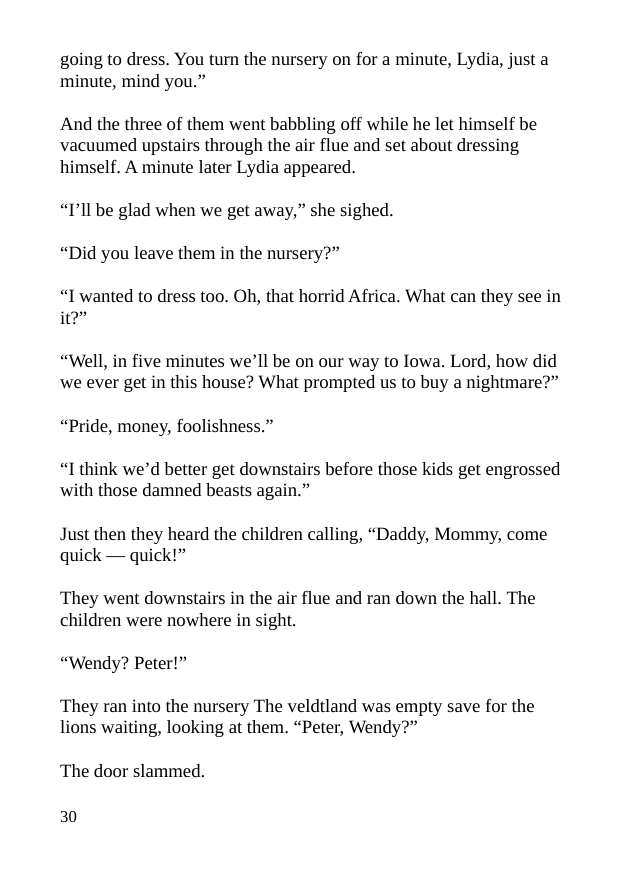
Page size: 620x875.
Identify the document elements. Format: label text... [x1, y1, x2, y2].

text going to dress. You turn the nursery on for a minute, Lydia, just a minute, mind you.” And the three of them went babbling off while he let himself be vacuumed upstairs through the air flue and set about dressing himself. A minute later Lydia appeared. “I’ll be glad when we get away,” she sighed. “Did you leave them in the nursery?” “I wanted to dress too. Oh, that horrid Africa. What can they see in it?” “Well, in five minutes we’ll be on our way to Iowa. Lord, how did we ever get in this house? What prompted us to buy a nightmare?” “Pride, money, foolishness.” “I think we’d better get downstairs before those kids get engrossed with those damned beasts again.” Just then they heard the children calling, “Daddy, Mommy, come quick — quick!” They went downstairs in the air flue and ran down the hall. The children were nowhere in sight. “Wendy? Peter!” They ran into the nursery The veldtland was empty save for the lions waiting, looking at them. “Peter, Wendy?” The door slammed. [60, 48, 571, 781]
